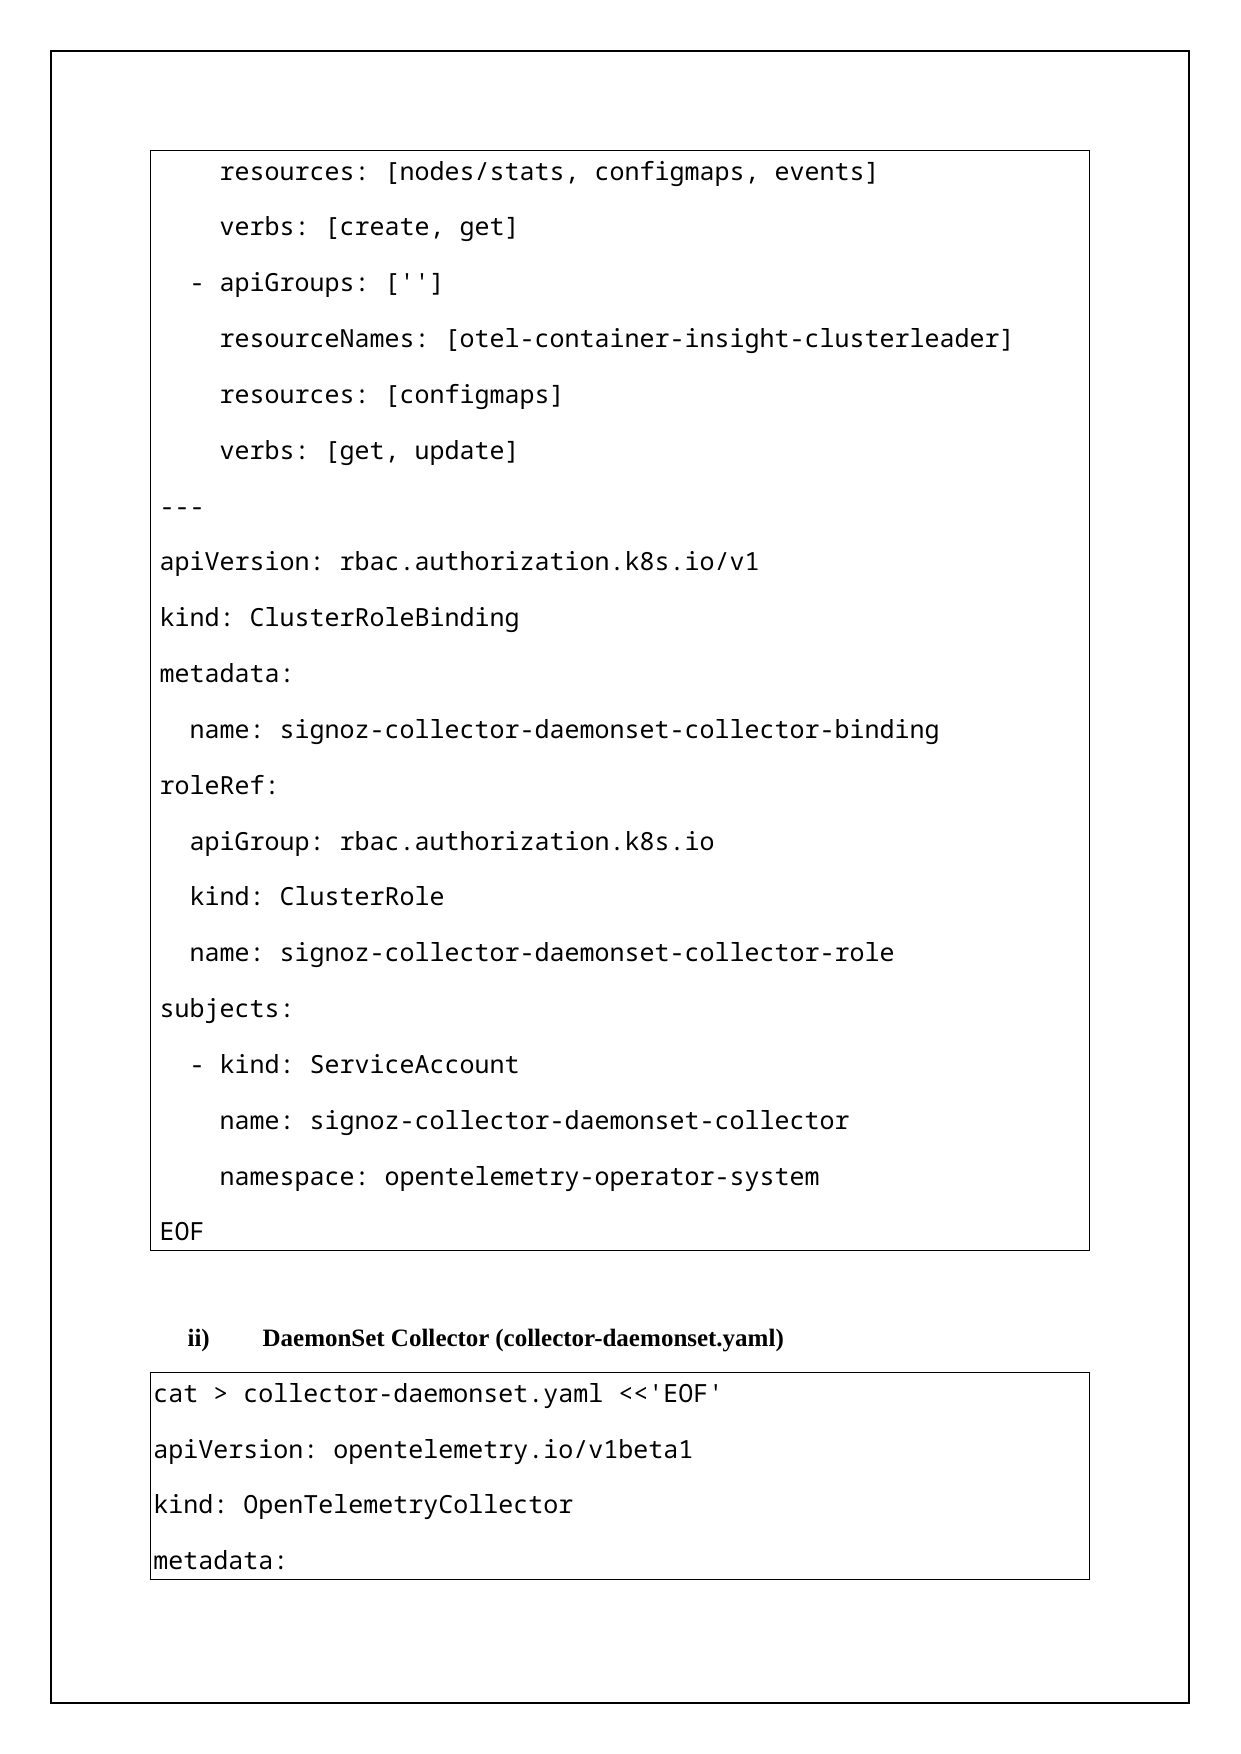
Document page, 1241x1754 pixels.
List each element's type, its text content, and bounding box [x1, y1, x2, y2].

text roleRef: [151, 764, 1089, 801]
text namespace: opentelemetry-operator-system [151, 1155, 1089, 1192]
text apiVersion: rbac.authorization.k8s.io/v1 [151, 541, 1089, 578]
text - apiGroups: [''] [151, 262, 1089, 299]
text apiGroup: rbac.authorization.k8s.io [151, 820, 1089, 857]
text apiVersion: opentelemetry.io/v1beta1 [151, 1428, 1089, 1465]
text name: signoz-collector-daemonset-collector-binding [151, 708, 1089, 746]
text name: signoz-collector-daemonset-collector [151, 1099, 1089, 1136]
list DaemonSet Collector (collector-daemonset.yaml) [187, 1323, 1090, 1351]
text resources: [configmaps] [151, 373, 1089, 411]
text verbs: [create, get] [151, 206, 1089, 243]
text metadata: [151, 652, 1089, 690]
text kind: ClusterRole [151, 876, 1089, 913]
text EOF [151, 1211, 1089, 1250]
text kind: OpenTelemetryCollector [151, 1484, 1089, 1521]
text cat > collector-daemonset.yaml <<'EOF' [151, 1373, 1089, 1409]
text metadata: [151, 1540, 1089, 1579]
text subjects: [151, 987, 1089, 1025]
text resources: [nodes/stats, configmaps, events] [151, 151, 1089, 187]
text name: signoz-collector-daemonset-collector-role [151, 932, 1089, 969]
text verbs: [get, update] [151, 429, 1089, 466]
text kind: ClusterRoleBinding [151, 597, 1089, 634]
text - kind: ServiceAccount [151, 1043, 1089, 1081]
text resourceNames: [otel-container-insight-clusterleader] [151, 317, 1089, 355]
text --- [151, 485, 1089, 522]
